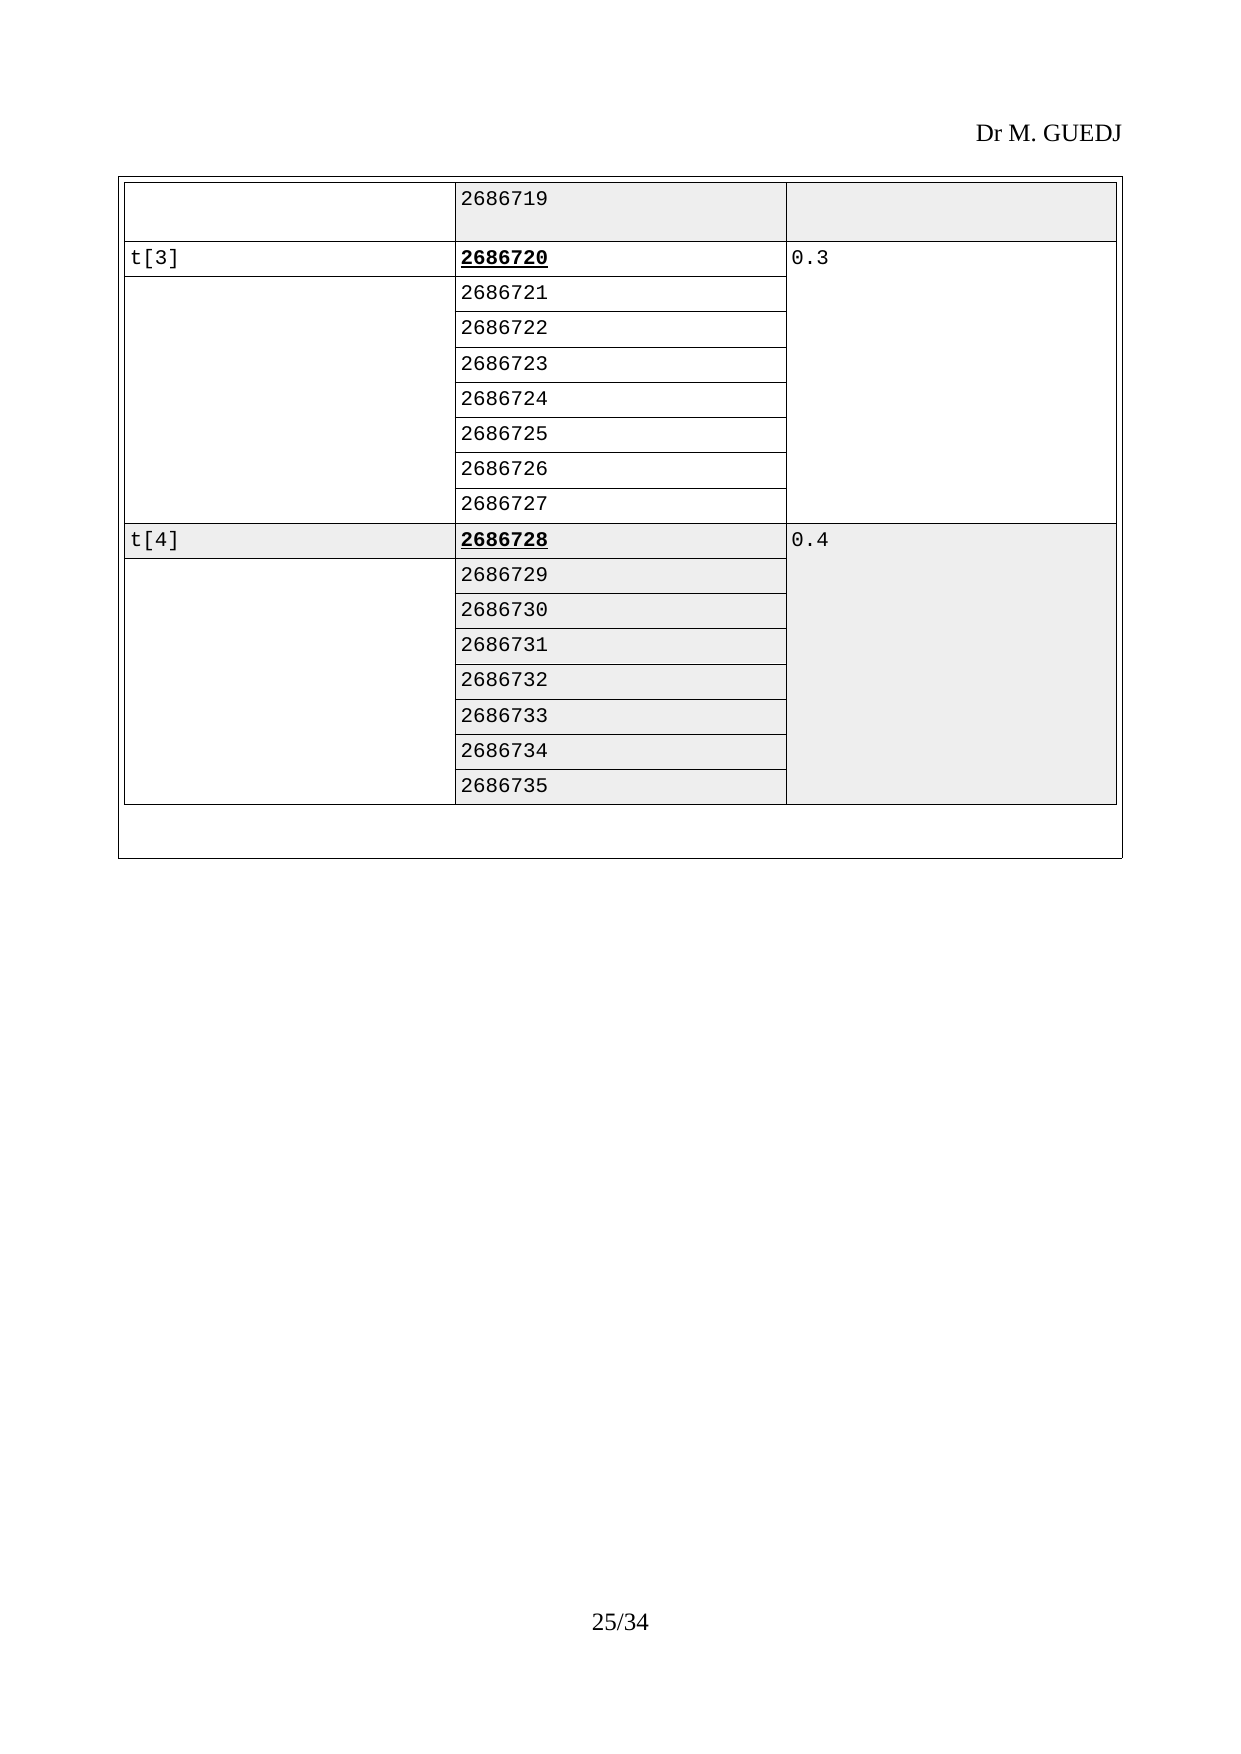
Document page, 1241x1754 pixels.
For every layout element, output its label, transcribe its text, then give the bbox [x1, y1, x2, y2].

table_cell 2686728 [456, 524, 786, 558]
table_cell 2686722 [456, 312, 786, 347]
table_cell 2686734 [456, 735, 786, 769]
table_cell 2686725 [456, 418, 786, 452]
table_cell 2686719 [456, 183, 786, 241]
table_cell 2686735 [456, 770, 786, 804]
table_cell 2686726 [456, 453, 786, 487]
table_cell 2686732 [456, 665, 786, 699]
table_cell t[3] [125, 242, 455, 276]
table_cell 2686720 [456, 242, 786, 276]
table_cell 2686721 [456, 277, 786, 311]
table_cell 2686729 [456, 559, 786, 593]
table_cell 2686723 [456, 348, 786, 382]
table_cell 2686731 [456, 629, 786, 663]
table_cell 2686727 [456, 489, 786, 523]
table_cell 2686733 [456, 700, 786, 734]
table_cell [125, 559, 455, 804]
table_cell [119, 177, 1122, 857]
table_cell 2686724 [456, 383, 786, 417]
table_cell 0.4 [787, 524, 1116, 804]
table_cell 0.3 [787, 242, 1116, 523]
table_cell t[4] [125, 524, 455, 558]
table_cell [125, 183, 455, 241]
table_cell [787, 183, 1116, 241]
table_cell 2686730 [456, 594, 786, 628]
table_cell [125, 277, 455, 523]
